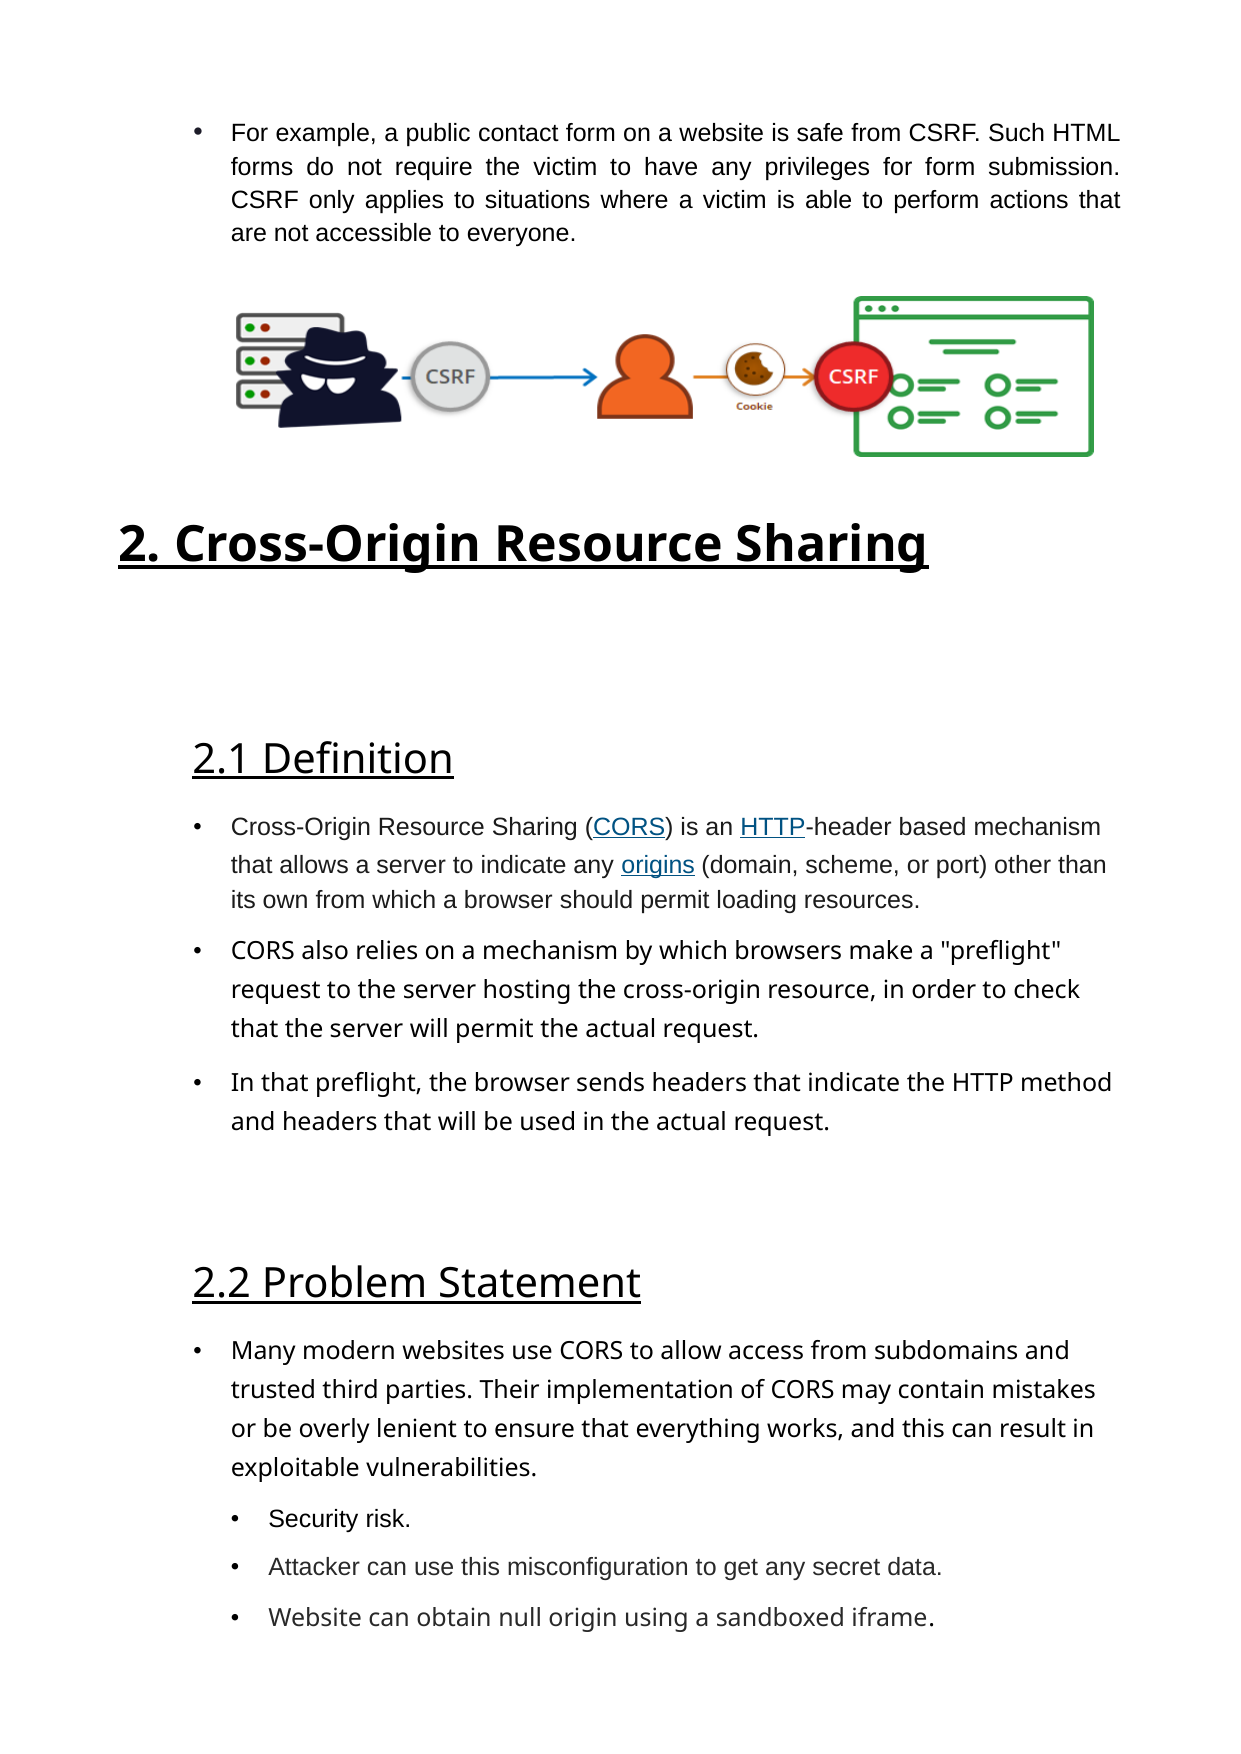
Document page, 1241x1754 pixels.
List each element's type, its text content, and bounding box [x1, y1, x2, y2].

list For example, a public contact form on a website is safe from CSRF. Such HTML forms do not require the victim to have any privileges for form submission. CSRF only applies to situations where a victim is able to perform actions that are not accessible to everyone. [193, 118, 1122, 247]
list Attacker can use this misconfiguration to get any secret data. [231, 1552, 1122, 1580]
picture [235, 296, 1094, 457]
list In that preflight, the browser sends headers that indicate the HTTP method and headers that will be used in the actual request. [193, 1065, 1122, 1138]
text 2.2 Problem Statement [118, 1253, 1122, 1309]
list Website can obtain null origin using a sandboxed iframe. [231, 1599, 1122, 1633]
list Many modern websites use CORS to allow access from subdomains and trusted third parties. Their implementation of CORS may contain mistakes or be overly lenient to ensure that everything works, and this can result in exploitable vulnerabilities. [193, 1333, 1122, 1484]
text 2. Cross-Origin Resource Sharing [118, 508, 1122, 576]
list CORS also relies on a mechanism by which browsers make a "preflight" request to the server hosting the cross-origin resource, in order to check that the server will permit the actual request. [193, 933, 1122, 1045]
list Security risk. [231, 1504, 1122, 1533]
text 2.1 Definition [118, 728, 1122, 785]
list Cross-Origin Resource Sharing (CORS) is an HTTP-header based mechanism that allows a server to indicate any origins (domain, scheme, or port) other than its own from which a browser should permit loading resources. [193, 808, 1122, 914]
